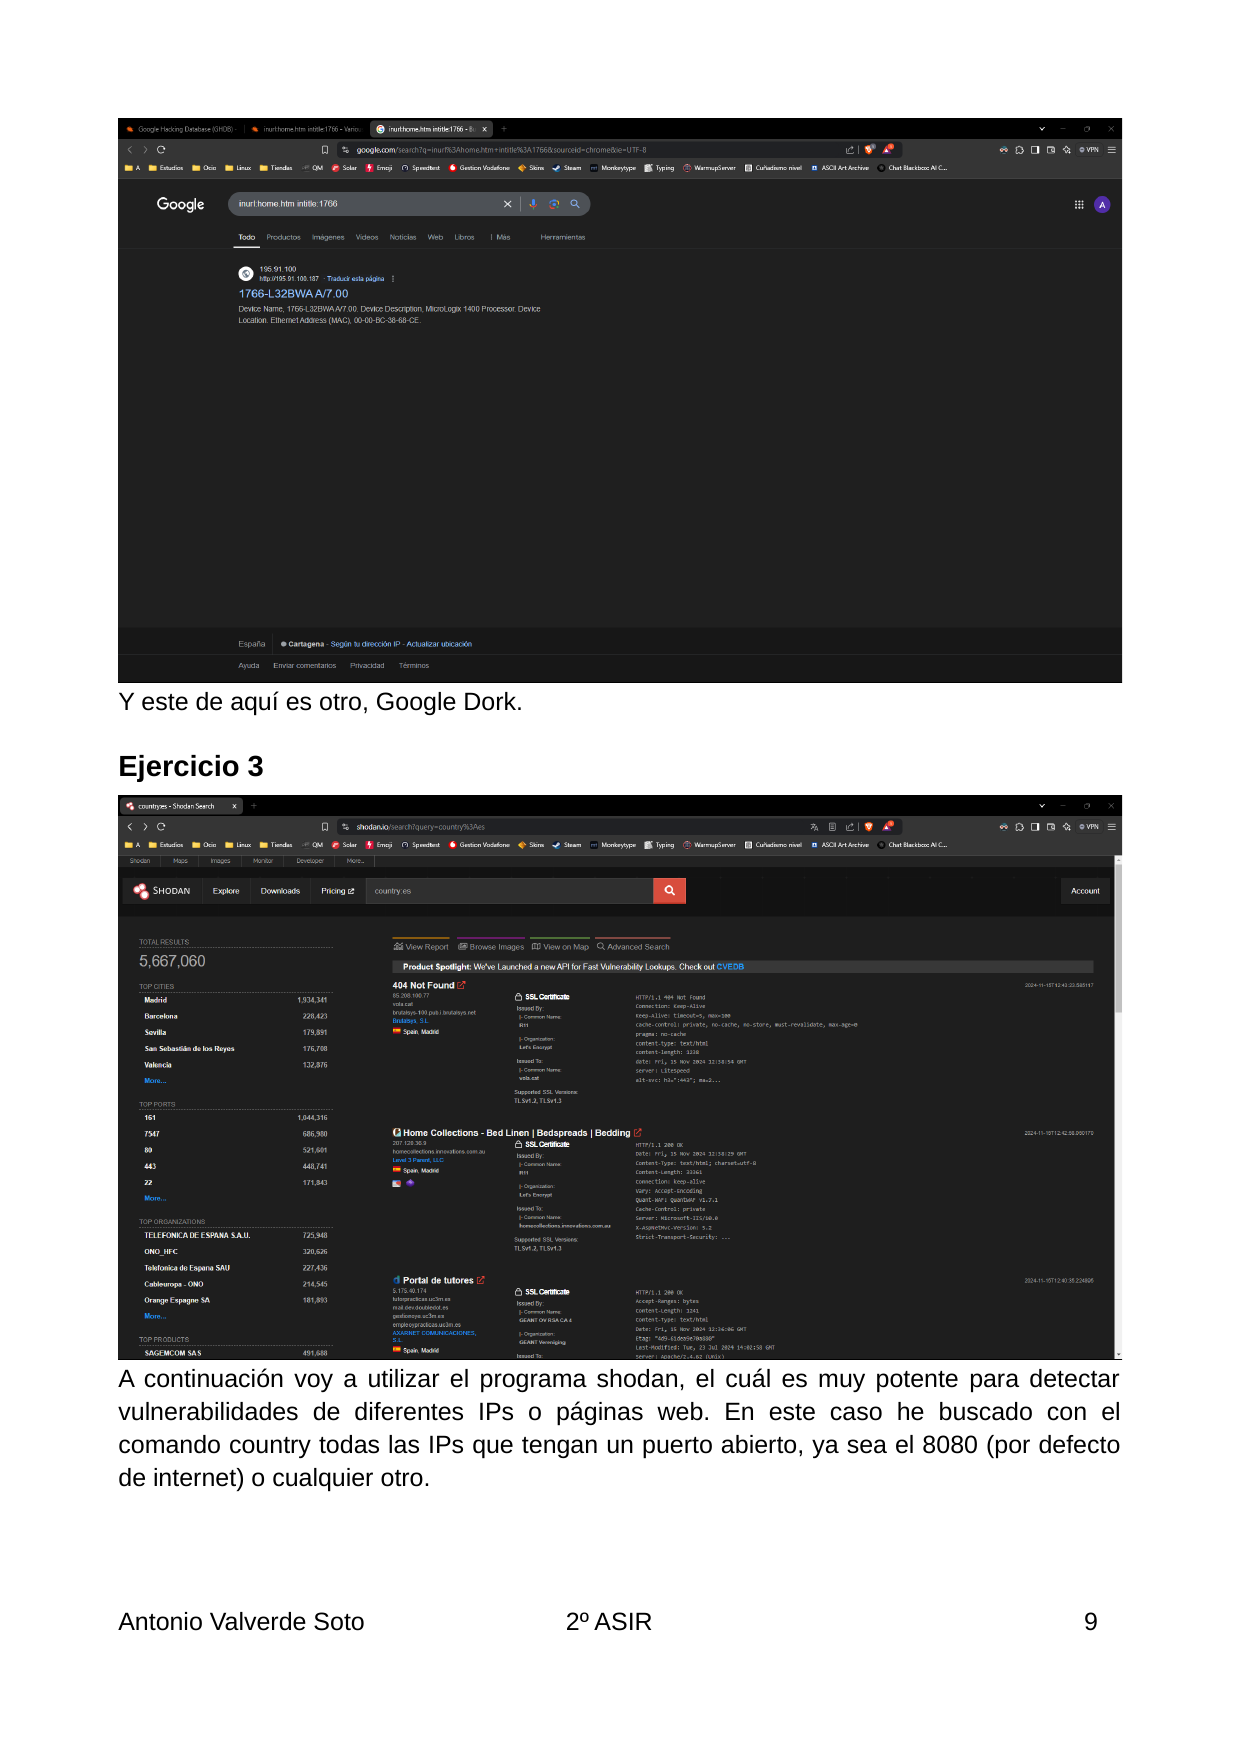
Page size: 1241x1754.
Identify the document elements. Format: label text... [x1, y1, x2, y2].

picture [118, 795, 1123, 1360]
text A continuación voy a utilizar el programa shodan, el cuál es muy potente para detectar vulnerabilidades de diferentes IPs o páginas web. En este caso he buscado con el comando country todas las IPs que tengan un puerto abierto, ya sea el 8080 (por defecto de internet) o cualquier otro. [118, 1360, 1122, 1492]
text Y este de aquí es otro, Google Dork. [118, 683, 1122, 716]
picture [118, 118, 1123, 683]
subtitle Ejercicio 3 [118, 749, 1122, 783]
